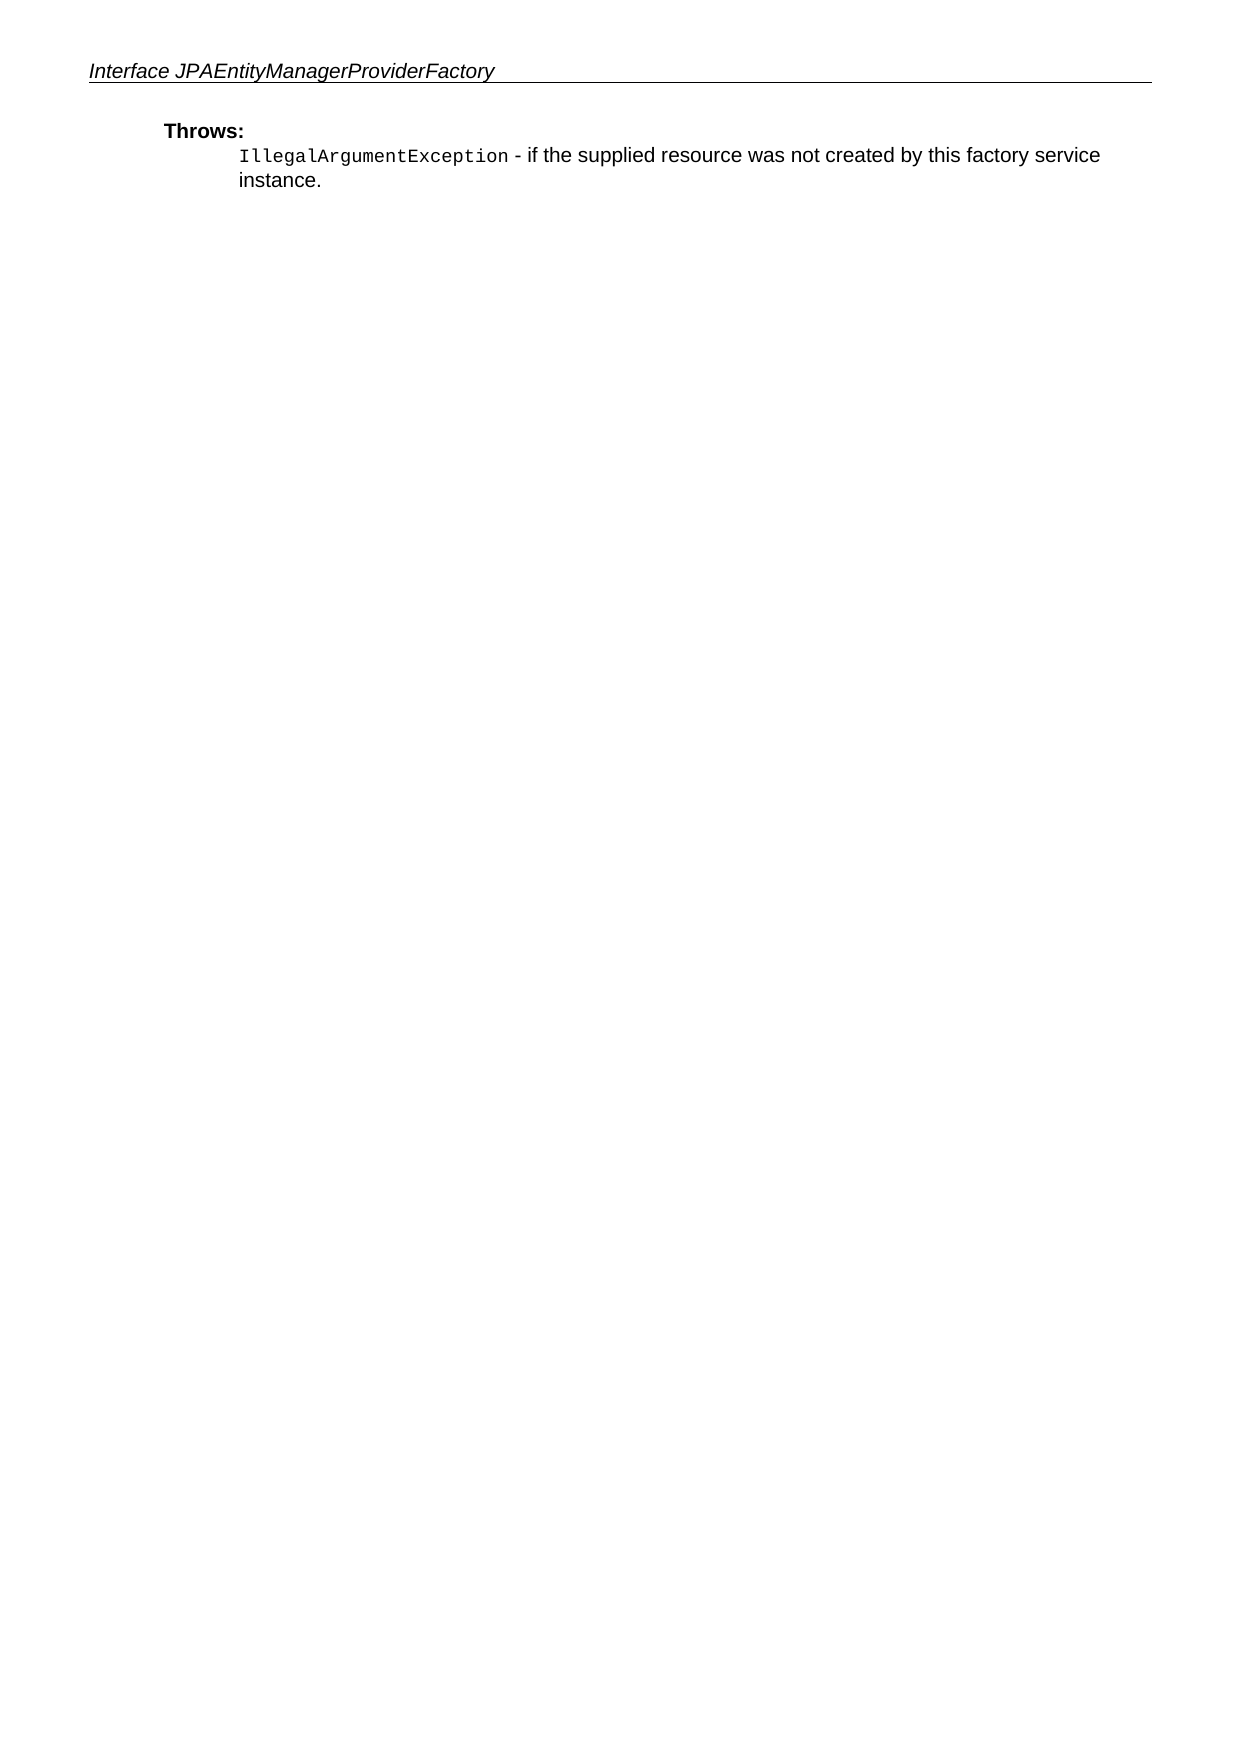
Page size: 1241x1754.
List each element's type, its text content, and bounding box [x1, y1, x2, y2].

text IllegalArgumentException - if the supplied resource was not created by this factory service instance. [238, 142, 1152, 192]
text Throws: [163, 118, 1152, 142]
